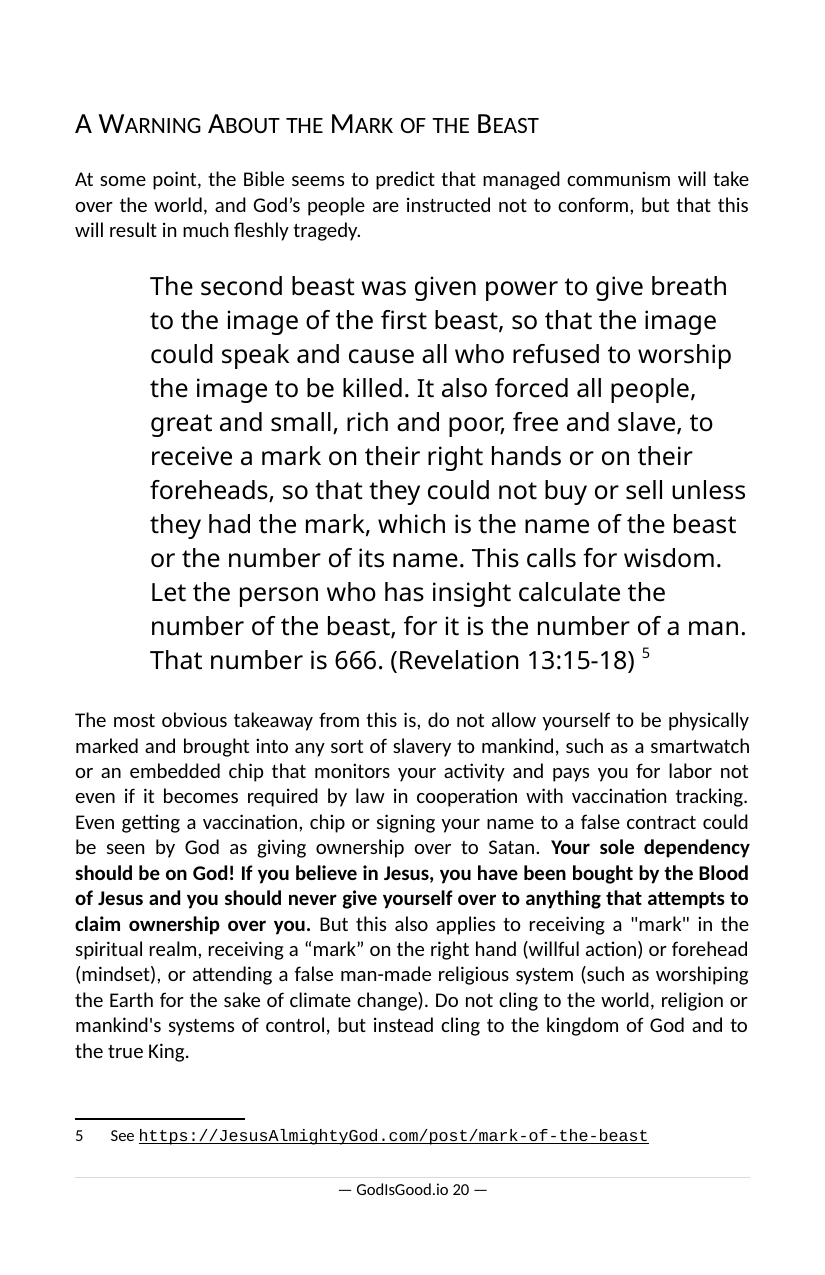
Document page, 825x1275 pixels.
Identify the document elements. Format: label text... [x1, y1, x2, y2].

text A Warning About the Mark of the Beast [75, 106, 750, 141]
text The second beast was given power to give breath to the image of the first beast, so that the image could speak and cause all who refused to worship the image to be killed. It also forced all people, great and small, rich and poor, free and slave, to receive a mark on their right hands or on their foreheads, so that they could not buy or sell unless they had the mark, which is the name of the beast or the number of its name. This calls for wisdom. Let the person who has insight calculate the number of the beast, for it is the number of a man. That number is 666. (Revelation 13:15-18) [150, 268, 750, 677]
text See https://JesusAlmightyGod.com/post/mark-of-the-beast [75, 1125, 750, 1147]
text At some point, the Bible seems to predict that managed communism will take over the world, and God’s people are instructed not to conform, but that this will result in much fleshly tragedy. [75, 167, 750, 243]
text The most obvious takeaway from this is, do not allow yourself to be physically marked and brought into any sort of slavery to mankind, such as a smartwatch or an embedded chip that monitors your activity and pays you for labor not even if it becomes required by law in cooperation with vaccination tracking. Even getting a vaccination, chip or signing your name to a false contract could be seen by God as giving ownership over to Satan. Your sole dependency should be on God! If you believe in Jesus, you have been bought by the Blood of Jesus and you should never give yourself over to anything that attempts to claim ownership over you. But this also applies to receiving a "mark" in the spiritual realm, receiving a “mark” on the right hand (willful action) or forehead (mindset), or attending a false man-made religious system (such as worshiping the Earth for the sake of climate change). Do not cling to the world, religion or mankind's systems of control, but instead cling to the kingdom of God and to the true King. [75, 707, 750, 1063]
